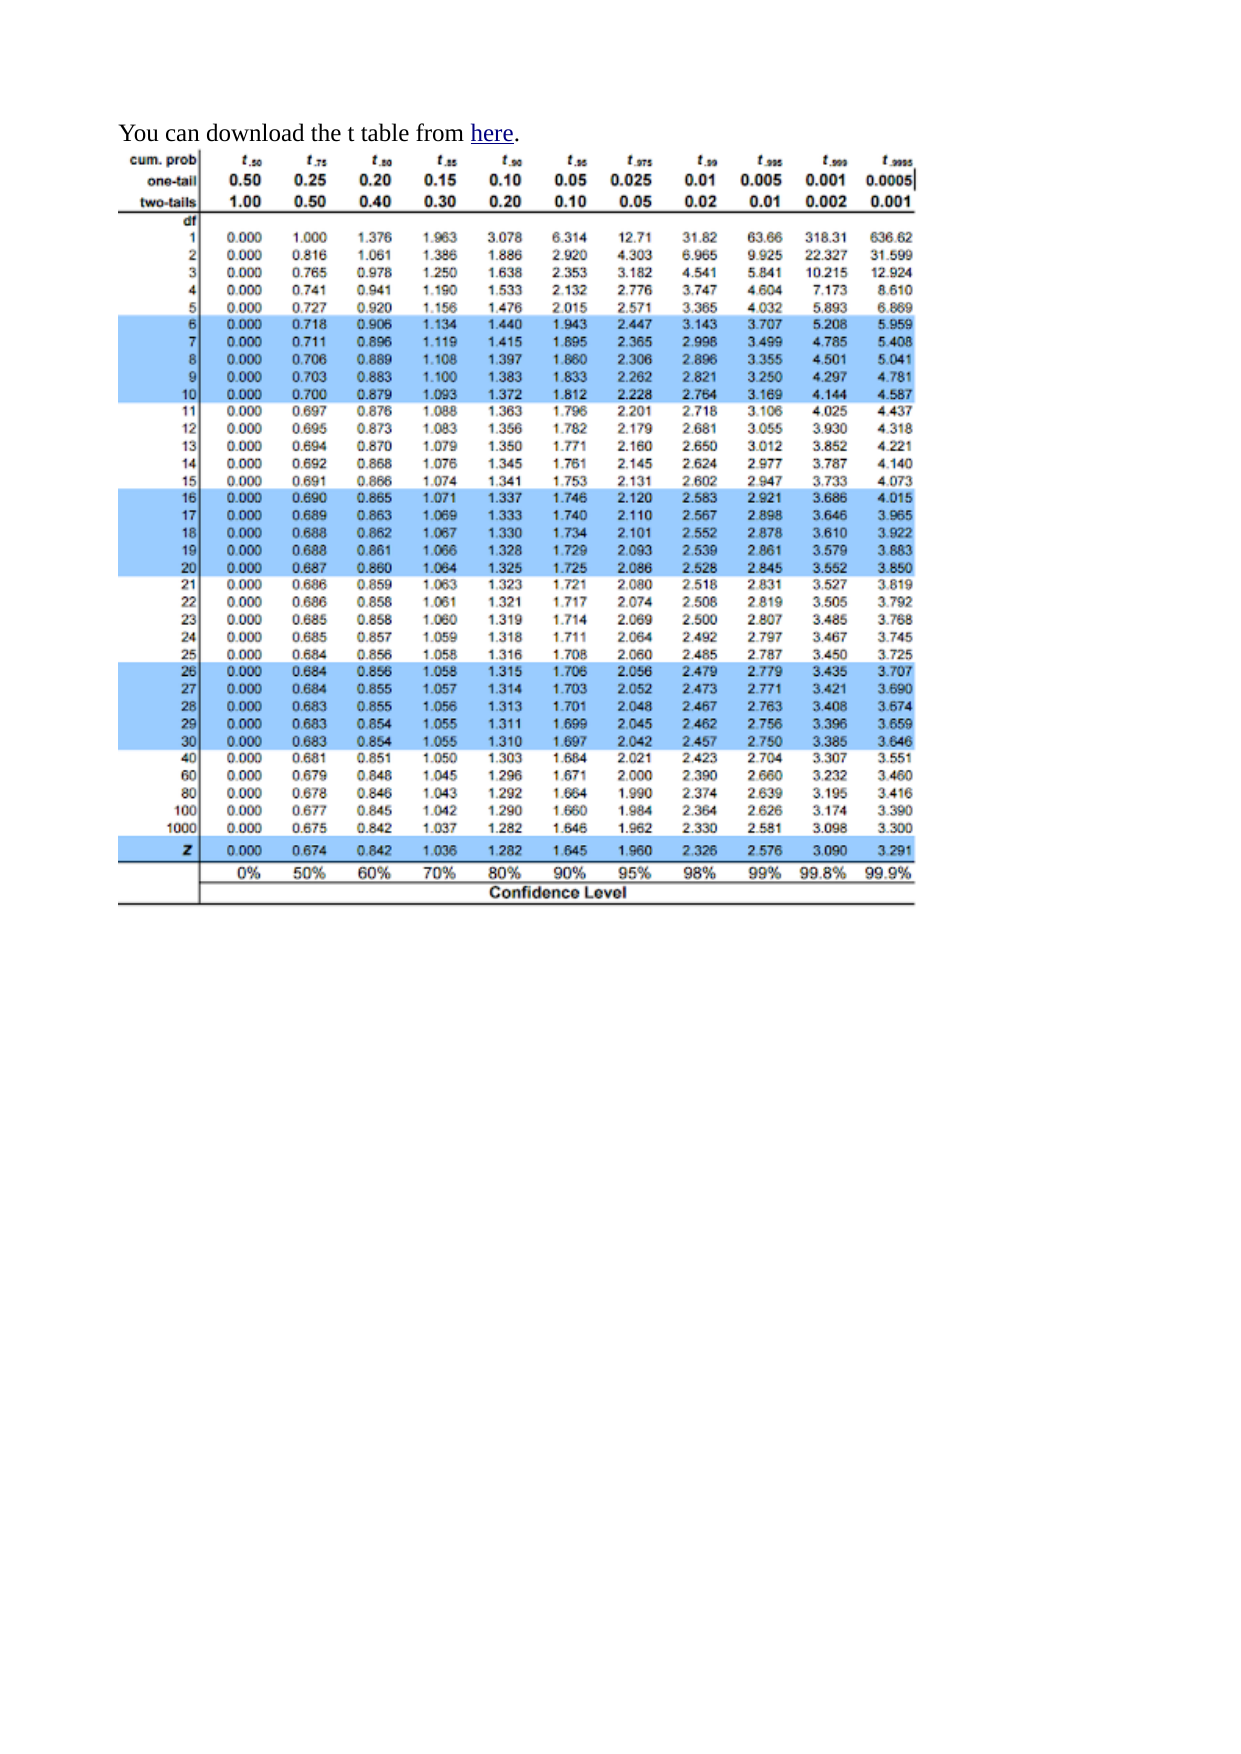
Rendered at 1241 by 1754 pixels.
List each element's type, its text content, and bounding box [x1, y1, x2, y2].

text You can download the t table from here. [118, 118, 1122, 147]
